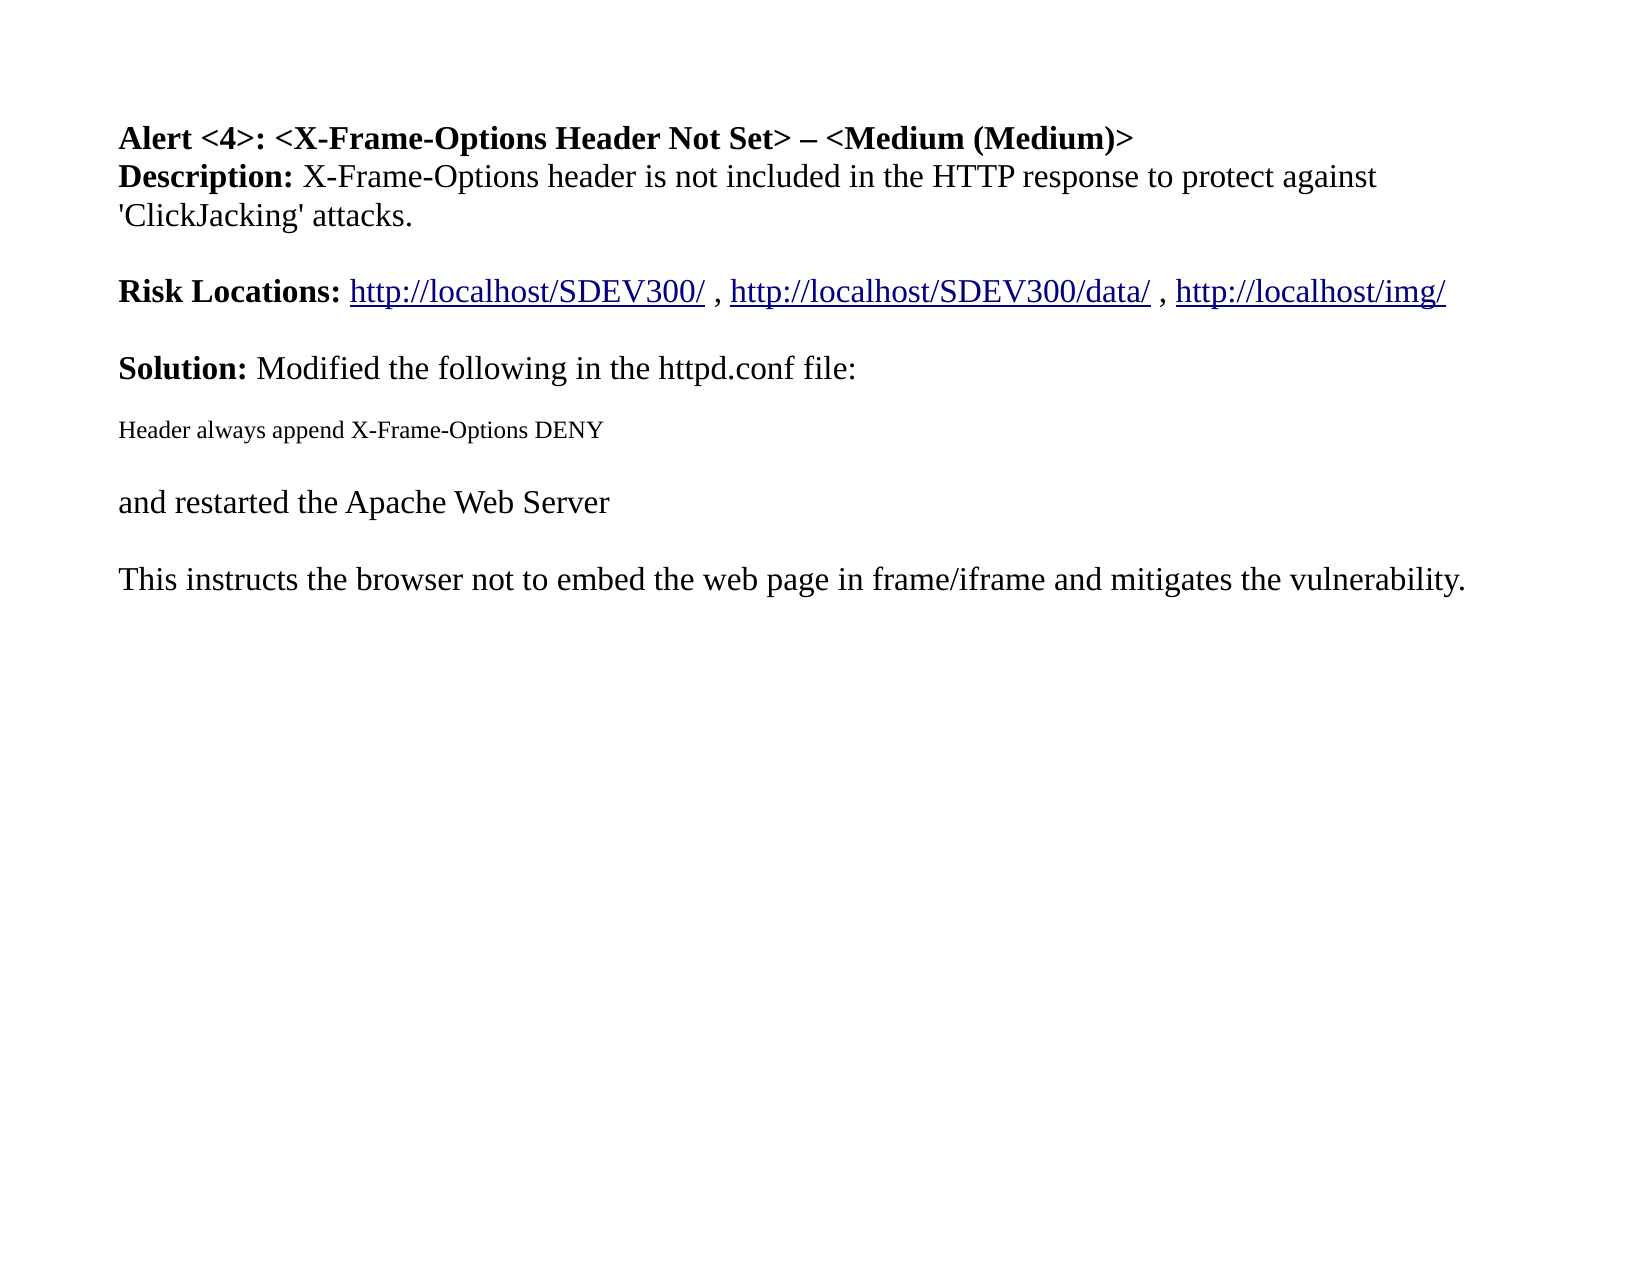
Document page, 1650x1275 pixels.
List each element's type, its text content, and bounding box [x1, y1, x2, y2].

text This instructs the browser not to embed the web page in frame/iframe and mitigates the vulnerability. [118, 559, 1532, 597]
text Solution: Modified the following in the httpd.conf file: [118, 348, 1532, 386]
text and restarted the Apache Web Server [118, 482, 1532, 521]
text Header always append X-Frame-Options DENY [118, 415, 1532, 444]
text Risk Locations: http://localhost/SDEV300/ , http://localhost/SDEV300/data/ , http://localhost/img/ [118, 271, 1532, 348]
text Alert <4>: <X-Frame-Options Header Not Set> – <Medium (Medium)> Description: X-Frame-Options header is not included in the HTTP response to protect against 'ClickJacking' attacks. [118, 118, 1532, 233]
